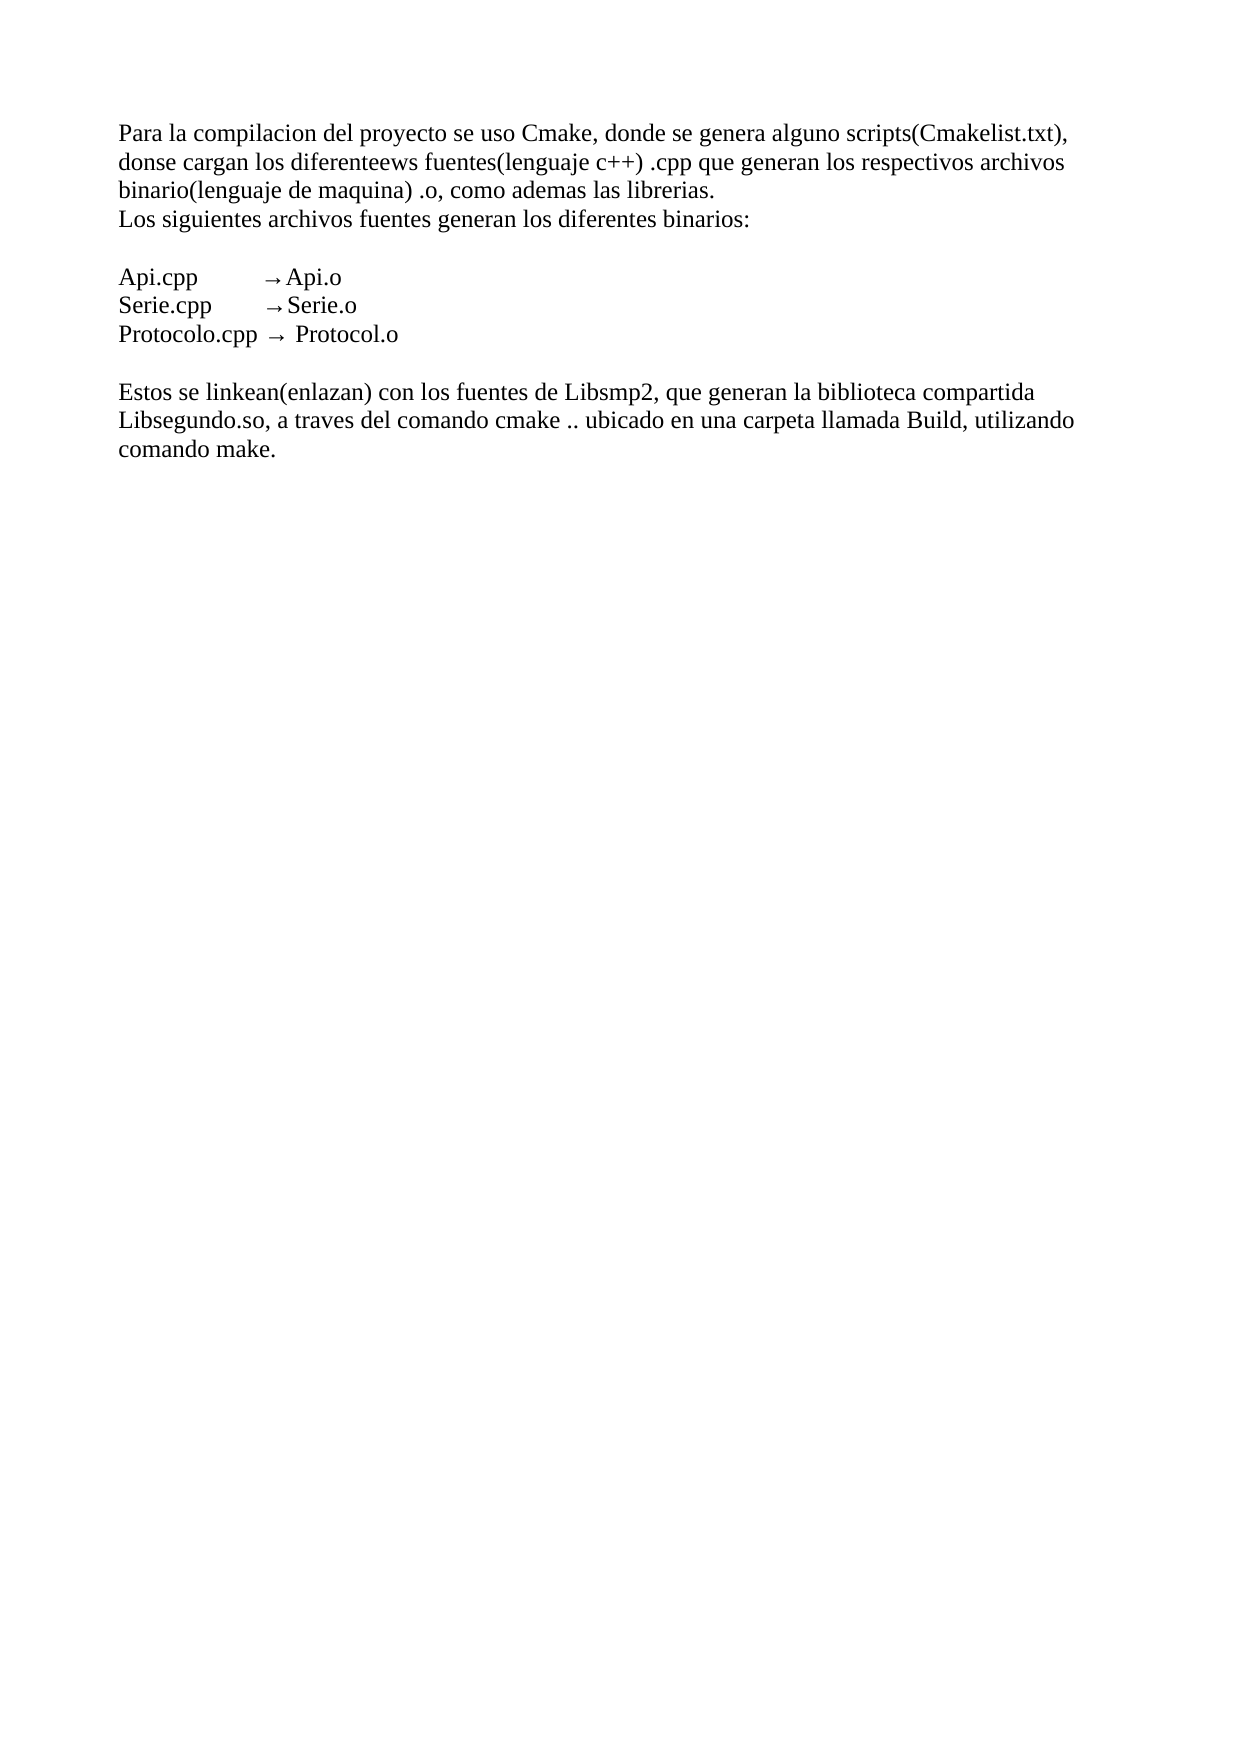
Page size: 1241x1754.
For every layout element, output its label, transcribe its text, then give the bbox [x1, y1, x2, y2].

text Estos se linkean(enlazan) con los fuentes de Libsmp2, que generan la biblioteca compartida Libsegundo.so, a traves del comando cmake .. ubicado en una carpeta llamada Build, utilizando comando make. [118, 377, 1122, 463]
text Los siguientes archivos fuentes generan los diferentes binarios: [118, 204, 1122, 233]
text Para la compilacion del proyecto se uso Cmake, donde se genera alguno scripts(Cmakelist.txt), donse cargan los diferenteews fuentes(lenguaje c++) .cpp que generan los respectivos archivos binario(lenguaje de maquina) .o, como ademas las librerias. [118, 118, 1122, 204]
text Protocolo.cpp → Protocol.o [118, 319, 1122, 348]
text Serie.cpp →Serie.o [118, 291, 1122, 319]
text Api.cpp →Api.o [118, 262, 1122, 291]
